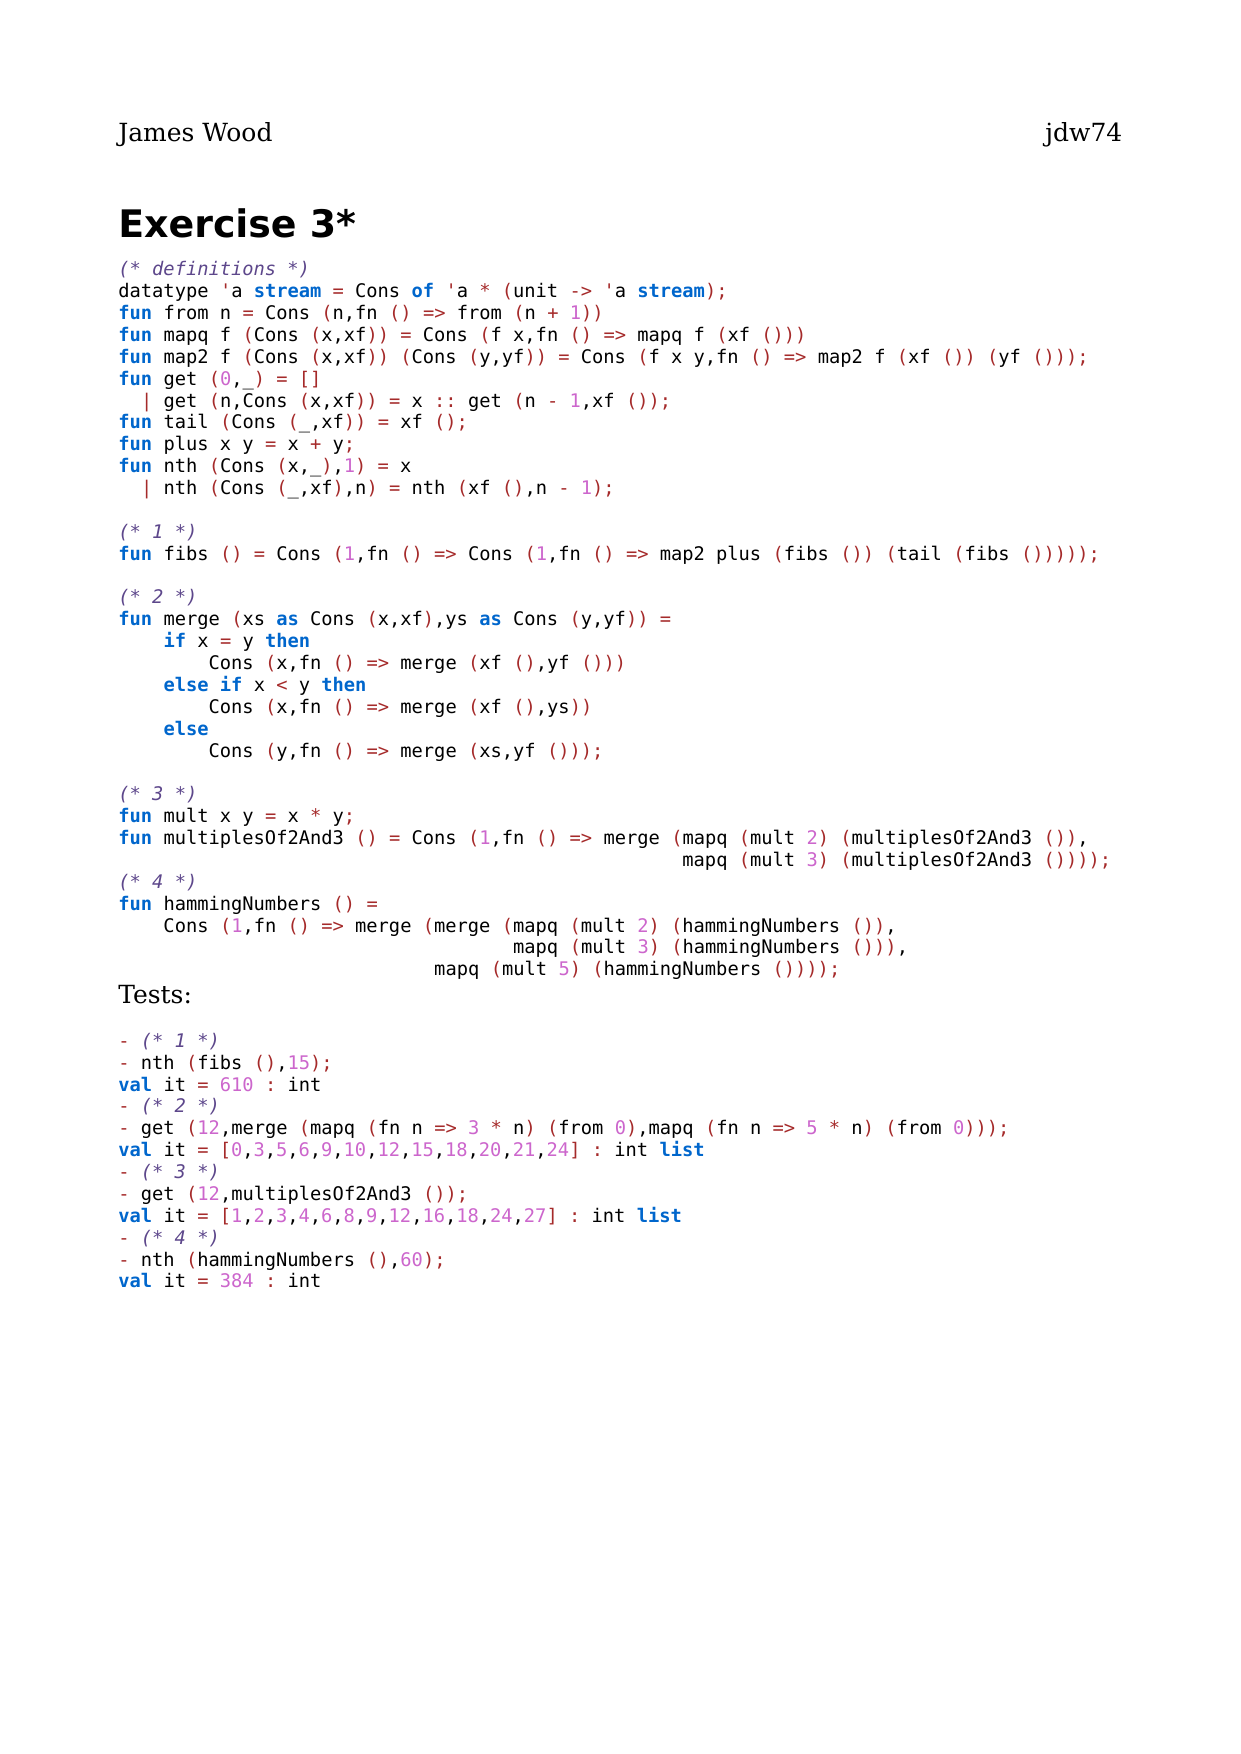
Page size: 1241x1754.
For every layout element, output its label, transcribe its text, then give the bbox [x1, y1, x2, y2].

text - nth (hammingNumbers (),60); [118, 1249, 1122, 1271]
text Cons (x,fn () => merge (xf (),ys)) [118, 696, 1122, 718]
text else if x < y then [118, 674, 1122, 696]
text datatype 'a stream = Cons of 'a * (unit -> 'a stream); [118, 280, 1122, 302]
text val it = [0,3,5,6,9,10,12,15,18,20,21,24] : int list [118, 1139, 1122, 1161]
text (* 2 *) [118, 587, 1122, 608]
text fun multiplesOf2And3 () = Cons (1,fn () => merge (mapq (mult 2) (multiplesOf2And3 ()), [118, 827, 1122, 849]
text (* definitions *) [118, 258, 1122, 280]
text fun merge (xs as Cons (x,xf),ys as Cons (y,yf)) = [118, 608, 1122, 630]
text Cons (1,fn () => merge (merge (mapq (mult 2) (hammingNumbers ()), [118, 915, 1122, 937]
text | get (n,Cons (x,xf)) = x :: get (n - 1,xf ()); [118, 390, 1122, 412]
text fun tail (Cons (_,xf)) = xf (); [118, 412, 1122, 433]
text - nth (fibs (),15); [118, 1052, 1122, 1074]
text if x = y then [118, 630, 1122, 652]
text - (* 1 *) [118, 1030, 1122, 1052]
text mapq (mult 3) (multiplesOf2And3 ()))); [118, 849, 1122, 871]
text - (* 2 *) [118, 1096, 1122, 1117]
text fun plus x y = x + y; [118, 433, 1122, 455]
text | nth (Cons (_,xf),n) = nth (xf (),n - 1); [118, 477, 1122, 499]
text - get (12,multiplesOf2And3 ()); [118, 1183, 1122, 1205]
text mapq (mult 3) (hammingNumbers ())), [118, 937, 1122, 958]
text - (* 3 *) [118, 1161, 1122, 1183]
text fun nth (Cons (x,_),1) = x [118, 455, 1122, 477]
text (* 4 *) [118, 871, 1122, 893]
text fun fibs () = Cons (1,fn () => Cons (1,fn () => map2 plus (fibs ()) (tail (fibs ())))); [118, 543, 1122, 565]
text fun mapq f (Cons (x,xf)) = Cons (f x,fn () => mapq f (xf ())) [118, 324, 1122, 346]
text else [118, 718, 1122, 740]
text Tests: [118, 980, 1122, 1009]
text Cons (y,fn () => merge (xs,yf ())); [118, 740, 1122, 762]
text fun mult x y = x * y; [118, 805, 1122, 827]
subtitle Exercise 3* [118, 202, 1122, 246]
text val it = [1,2,3,4,6,8,9,12,16,18,24,27] : int list [118, 1205, 1122, 1227]
text fun from n = Cons (n,fn () => from (n + 1)) [118, 302, 1122, 324]
text fun map2 f (Cons (x,xf)) (Cons (y,yf)) = Cons (f x y,fn () => map2 f (xf ()) (yf ())); [118, 346, 1122, 368]
text (* 1 *) [118, 521, 1122, 543]
text Cons (x,fn () => merge (xf (),yf ())) [118, 652, 1122, 674]
text mapq (mult 5) (hammingNumbers ()))); [118, 958, 1122, 980]
text - (* 4 *) [118, 1227, 1122, 1249]
text (* 3 *) [118, 783, 1122, 805]
text - get (12,merge (mapq (fn n => 3 * n) (from 0),mapq (fn n => 5 * n) (from 0))); [118, 1117, 1122, 1139]
text fun get (0,_) = [] [118, 368, 1122, 390]
text fun hammingNumbers () = [118, 893, 1122, 915]
text val it = 384 : int [118, 1271, 1122, 1292]
text val it = 610 : int [118, 1074, 1122, 1096]
